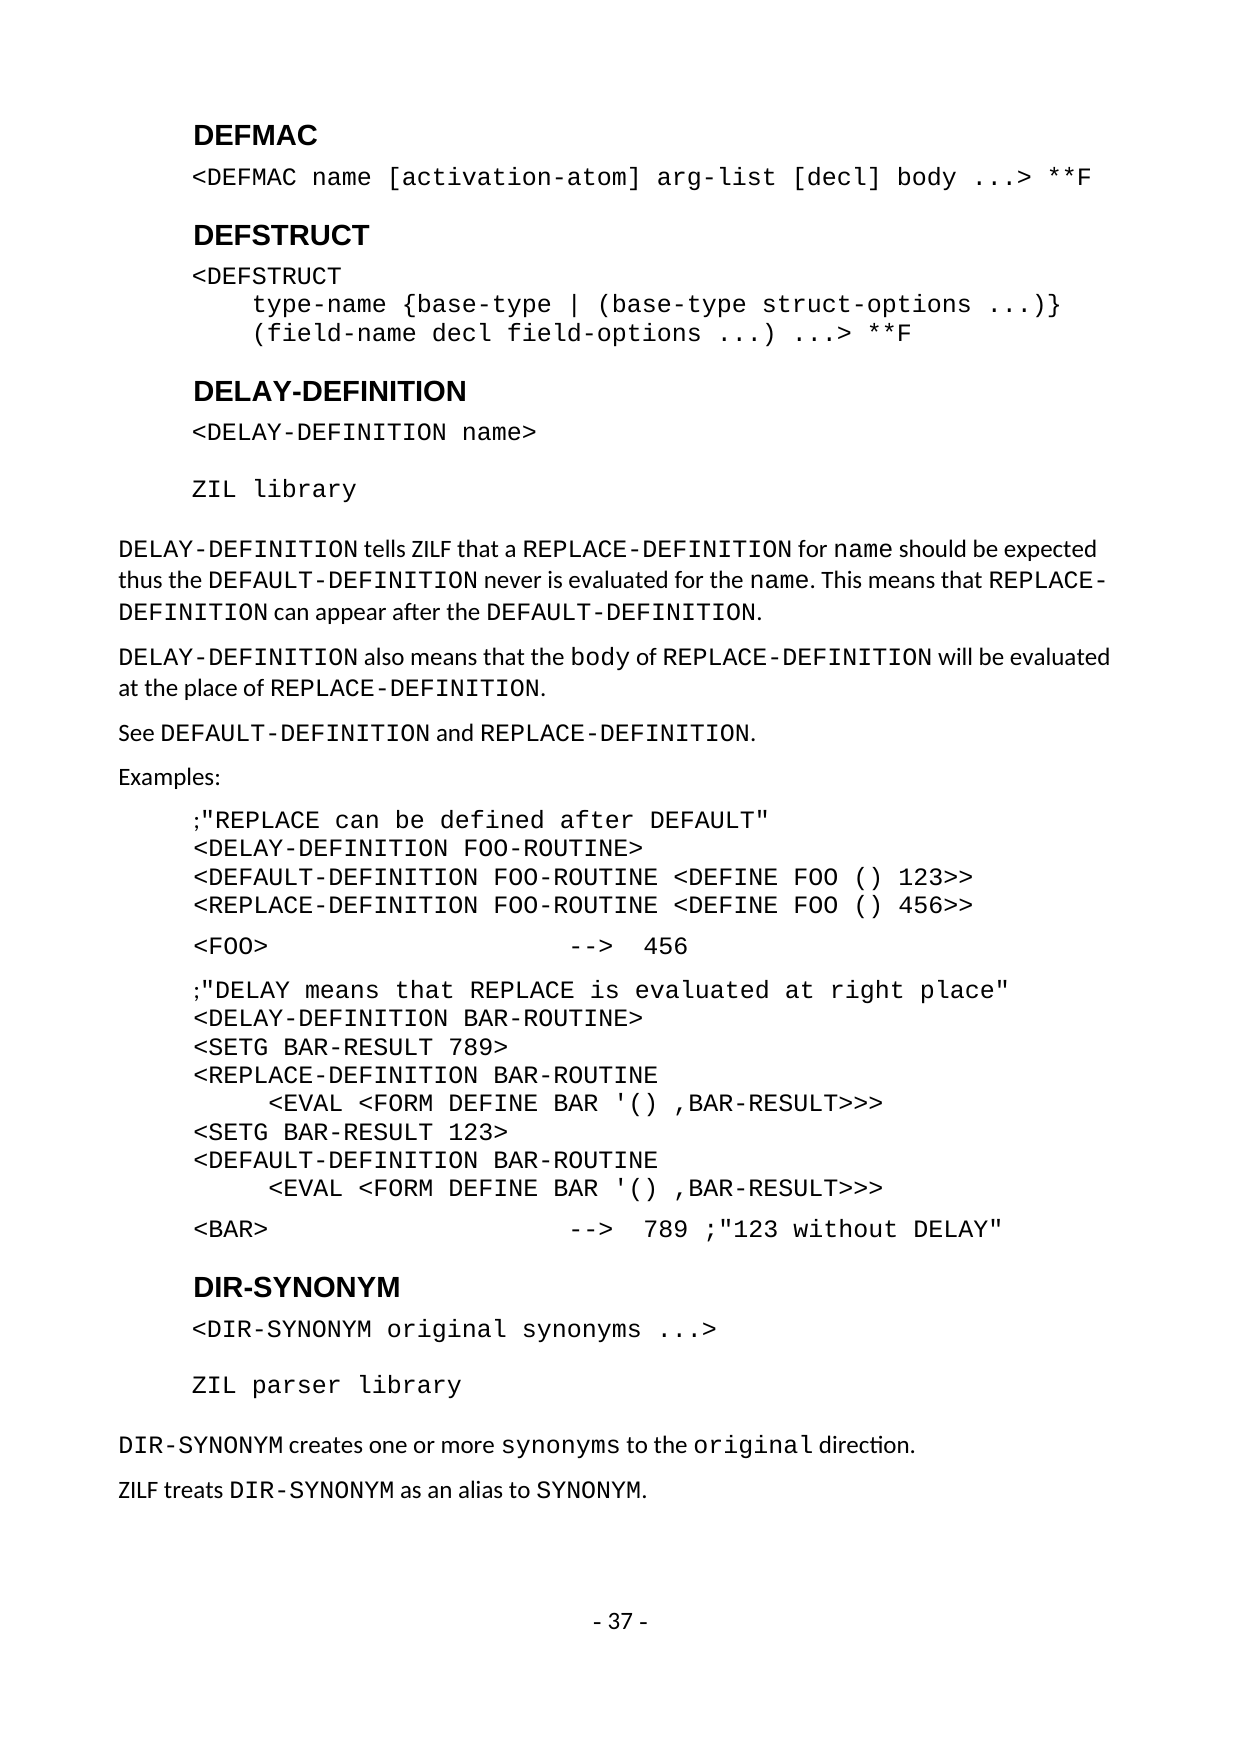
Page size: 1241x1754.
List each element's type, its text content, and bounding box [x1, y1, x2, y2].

text DELAY-DEFINITION tells ZILF that a REPLACE-DEFINITION for name should be expected thus the DEFAULT-DEFINITION never is evaluated for the name. This means that REPLACE-DEFINITION can appear after the DEFAULT-DEFINITION. [118, 533, 1122, 628]
text ZIL library [192, 476, 1122, 504]
text <BAR> --> 789 ;"123 without DELAY" [118, 1217, 1122, 1245]
text DELAY-DEFINITION also means that the body of REPLACE-DEFINITION will be evaluated at the place of REPLACE-DEFINITION. [118, 641, 1122, 704]
text ;"DELAY means that REPLACE is evaluated at right place" <DELAY-DEFINITION BAR-ROUTINE> <SETG BAR-RESULT 789> <REPLACE-DEFINITION BAR-ROUTINE <EVAL <FORM DEFINE BAR '() ,BAR-RESULT>>> <SETG BAR-RESULT 123> <DEFAULT-DEFINITION BAR-ROUTINE <EVAL <FORM DEFINE BAR '() ,BAR-RESULT>>> [118, 974, 1122, 1204]
text type-name {base-type | (base-type struct-options ...)} [192, 292, 1122, 320]
subtitle DIR-SYNONYM [118, 1270, 1122, 1304]
text ZILF treats DIR-SYNONYM as an alias to SYNONYM. [118, 1474, 1122, 1506]
text <DELAY-DEFINITION name> [192, 419, 1122, 448]
text Examples: [118, 761, 1122, 792]
text See DEFAULT-DEFINITION and REPLACE-DEFINITION. [118, 717, 1122, 748]
text ;"REPLACE can be defined after DEFAULT" <DELAY-DEFINITION FOO-ROUTINE> <DEFAULT-DEFINITION FOO-ROUTINE <DEFINE FOO () 123>> <REPLACE-DEFINITION FOO-ROUTINE <DEFINE FOO () 456>> [118, 804, 1122, 921]
text <DIR-SYNONYM original synonyms ...> [192, 1316, 1122, 1344]
text <DEFSTRUCT [192, 263, 1122, 292]
subtitle DELAY-DEFINITION [118, 373, 1122, 407]
subtitle DEFMAC [118, 118, 1122, 152]
text (field-name decl field-options ...) ...> **F [192, 320, 1122, 348]
text ZIL parser library [192, 1373, 1122, 1401]
text <DEFMAC name [activation-atom] arg-list [decl] body ...> **F [192, 164, 1122, 192]
subtitle DEFSTRUCT [118, 217, 1122, 251]
text <FOO> --> 456 [118, 933, 1122, 962]
text DIR-SYNONYM creates one or more synonyms to the original direction. [118, 1429, 1122, 1461]
